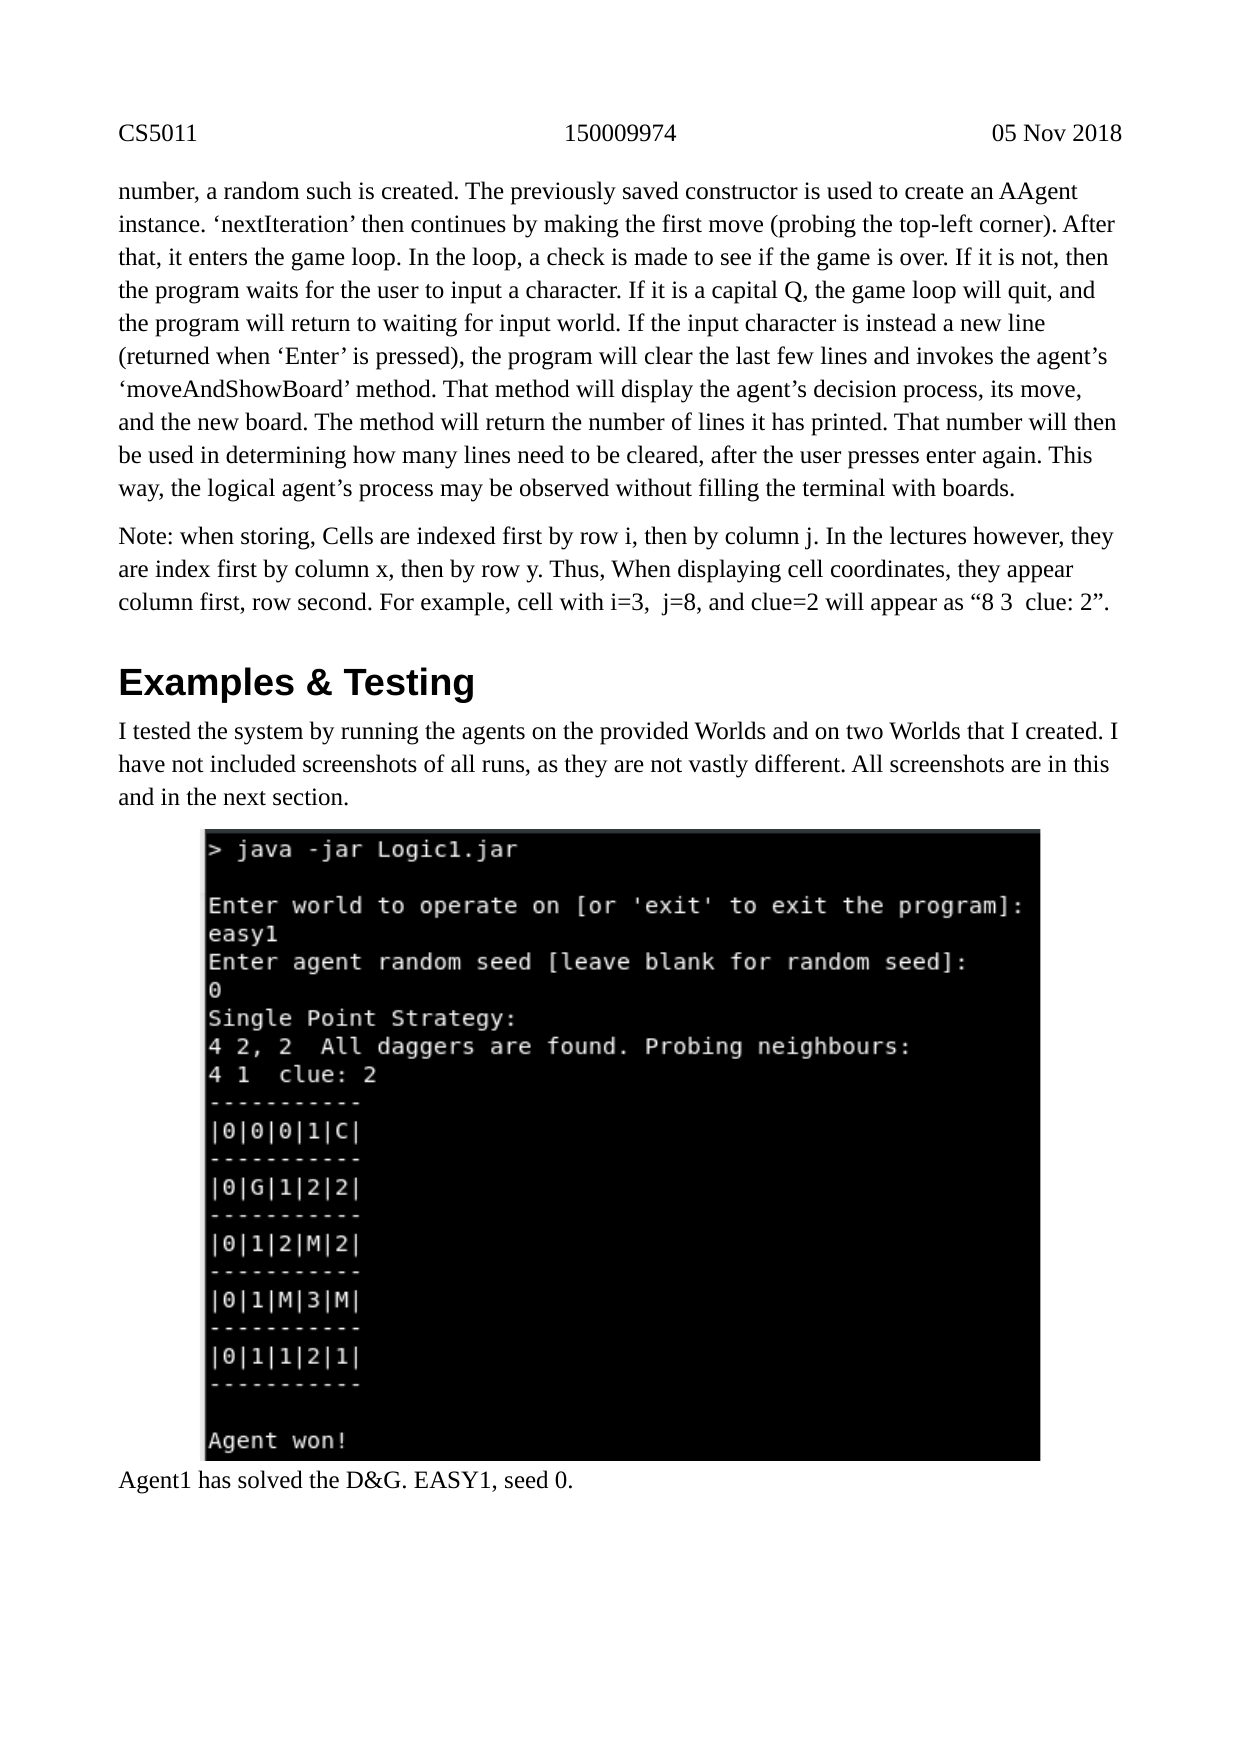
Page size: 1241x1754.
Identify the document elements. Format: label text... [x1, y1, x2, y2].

text I tested the system by running the agents on the provided Worlds and on two Worlds that I created. I have not included screenshots of all runs, as they are not vastly different. All screenshots are in this and in the next section. [118, 716, 1122, 811]
text Agent1 has solved the D&G. EASY1, seed 0. [118, 829, 1122, 1494]
text Note: when storing, Cells are indexed first by row i, then by column j. In the lectures however, they are index first by column x, then by row y. Thus, When displaying cell coordinates, they appear column first, row second. For example, cell with i=3, j=8, and clue=2 will appear as “8 3 clue: 2”. [118, 521, 1122, 616]
text number, a random such is created. The previously saved constructor is used to create an AAgent instance. ‘nextIteration’ then continues by making the first move (probing the top-left corner). After that, it enters the game loop. In the loop, a check is made to see if the game is over. If it is not, then the program waits for the user to input a character. If it is a capital Q, the game loop will quit, and the program will return to waiting for input world. If the input character is instead a new line (returned when ‘Enter’ is pressed), the program will clear the last few lines and invokes the agent’s ‘moveAndShowBoard’ method. That method will display the agent’s decision process, its move, and the new board. The method will return the number of lines it has printed. That number will then be used in determining how many lines need to be cleared, after the user presses enter again. This way, the logical agent’s process may be observed without filling the terminal with boards. [118, 176, 1122, 502]
subtitle Examples & Testing [118, 660, 1122, 703]
picture [199, 829, 1041, 1461]
